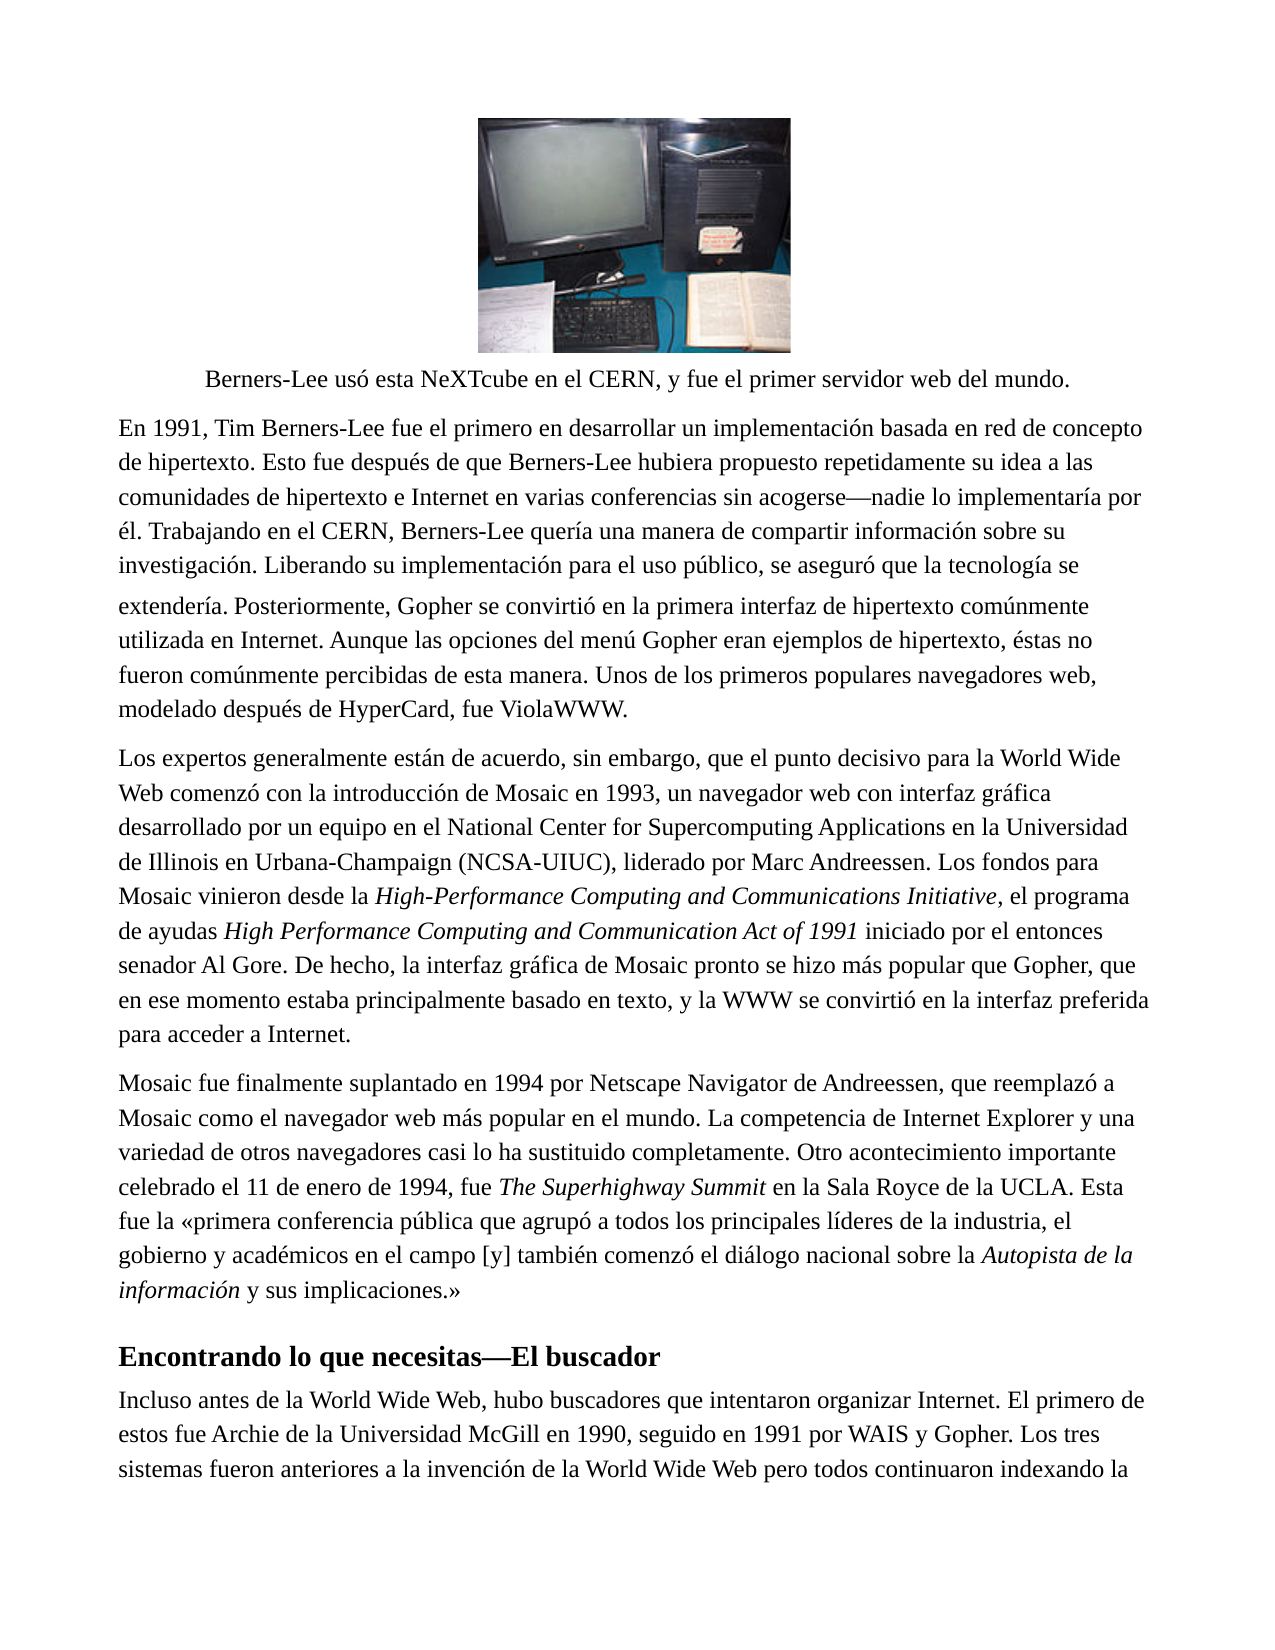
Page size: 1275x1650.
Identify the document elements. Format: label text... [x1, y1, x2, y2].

subtitle Encontrando lo que necesitas—El buscador [118, 1339, 1157, 1372]
text Los expertos generalmente están de acuerdo, sin embargo, que el punto decisivo para la World Wide Web comenzó con la introducción de Mosaic en 1993, un navegador web con interfaz gráfica desarrollado por un equipo en el National Center for Supercomputing Applications en la Universidad de Illinois en Urbana-Champaign (NCSA-UIUC), liderado por Marc Andreessen. Los fondos para Mosaic vinieron desde la High-Performance Computing and Communications Initiative, el programa de ayudas High Performance Computing and Communication Act of 1991 iniciado por el entonces senador Al Gore. De hecho, la interfaz gráfica de Mosaic pronto se hizo más popular que Gopher, que en ese momento estaba principalmente basado en texto, y la WWW se convirtió en la interfaz preferida para acceder a Internet. [118, 743, 1157, 1048]
text Incluso antes de la World Wide Web, hubo buscadores que intentaron organizar Internet. El primero de estos fue Archie de la Universidad McGill en 1990, seguido en 1991 por WAIS y Gopher. Los tres sistemas fueron anteriores a la invención de la World Wide Web pero todos continuaron indexando la [118, 1385, 1157, 1482]
text Mosaic fue finalmente suplantado en 1994 por Netscape Navigator de Andreessen, que reemplazó a Mosaic como el navegador web más popular en el mundo. La competencia de Internet Explorer y una variedad de otros navegadores casi lo ha sustituido completamente. Otro acontecimiento importante celebrado el 11 de enero de 1994, fue The Superhighway Summit en la Sala Royce de la UCLA. Esta fue la «primera conferencia pública que agrupó a todos los principales líderes de la industria, el gobierno y académicos en el campo [y] también comenzó el diálogo nacional sobre la Autopista de la información y sus implicaciones.» [118, 1068, 1157, 1304]
text Berners-Lee usó esta NeXTcube en el CERN, y fue el primer servidor web del mundo. [118, 364, 1157, 392]
picture [478, 118, 791, 353]
text En 1991, Tim Berners-Lee fue el primero en desarrollar un implementación basada en red de concepto de hipertexto. Esto fue después de que Berners-Lee hubiera propuesto repetidamente su idea a las comunidades de hipertexto e Internet en varias conferencias sin acogerse—nadie lo implementaría por él. Trabajando en el CERN, Berners-Lee quería una manera de compartir información sobre su investigación. Liberando su implementación para el uso público, se aseguró que la tecnología se extendería. Posteriormente, Gopher se convirtió en la primera interfaz de hipertexto comúnmente utilizada en Internet. Aunque las opciones del menú Gopher eran ejemplos de hipertexto, éstas no fueron comúnmente percibidas de esta manera. Unos de los primeros populares navegadores web, modelado después de HyperCard, fue ViolaWWW. [118, 413, 1157, 723]
